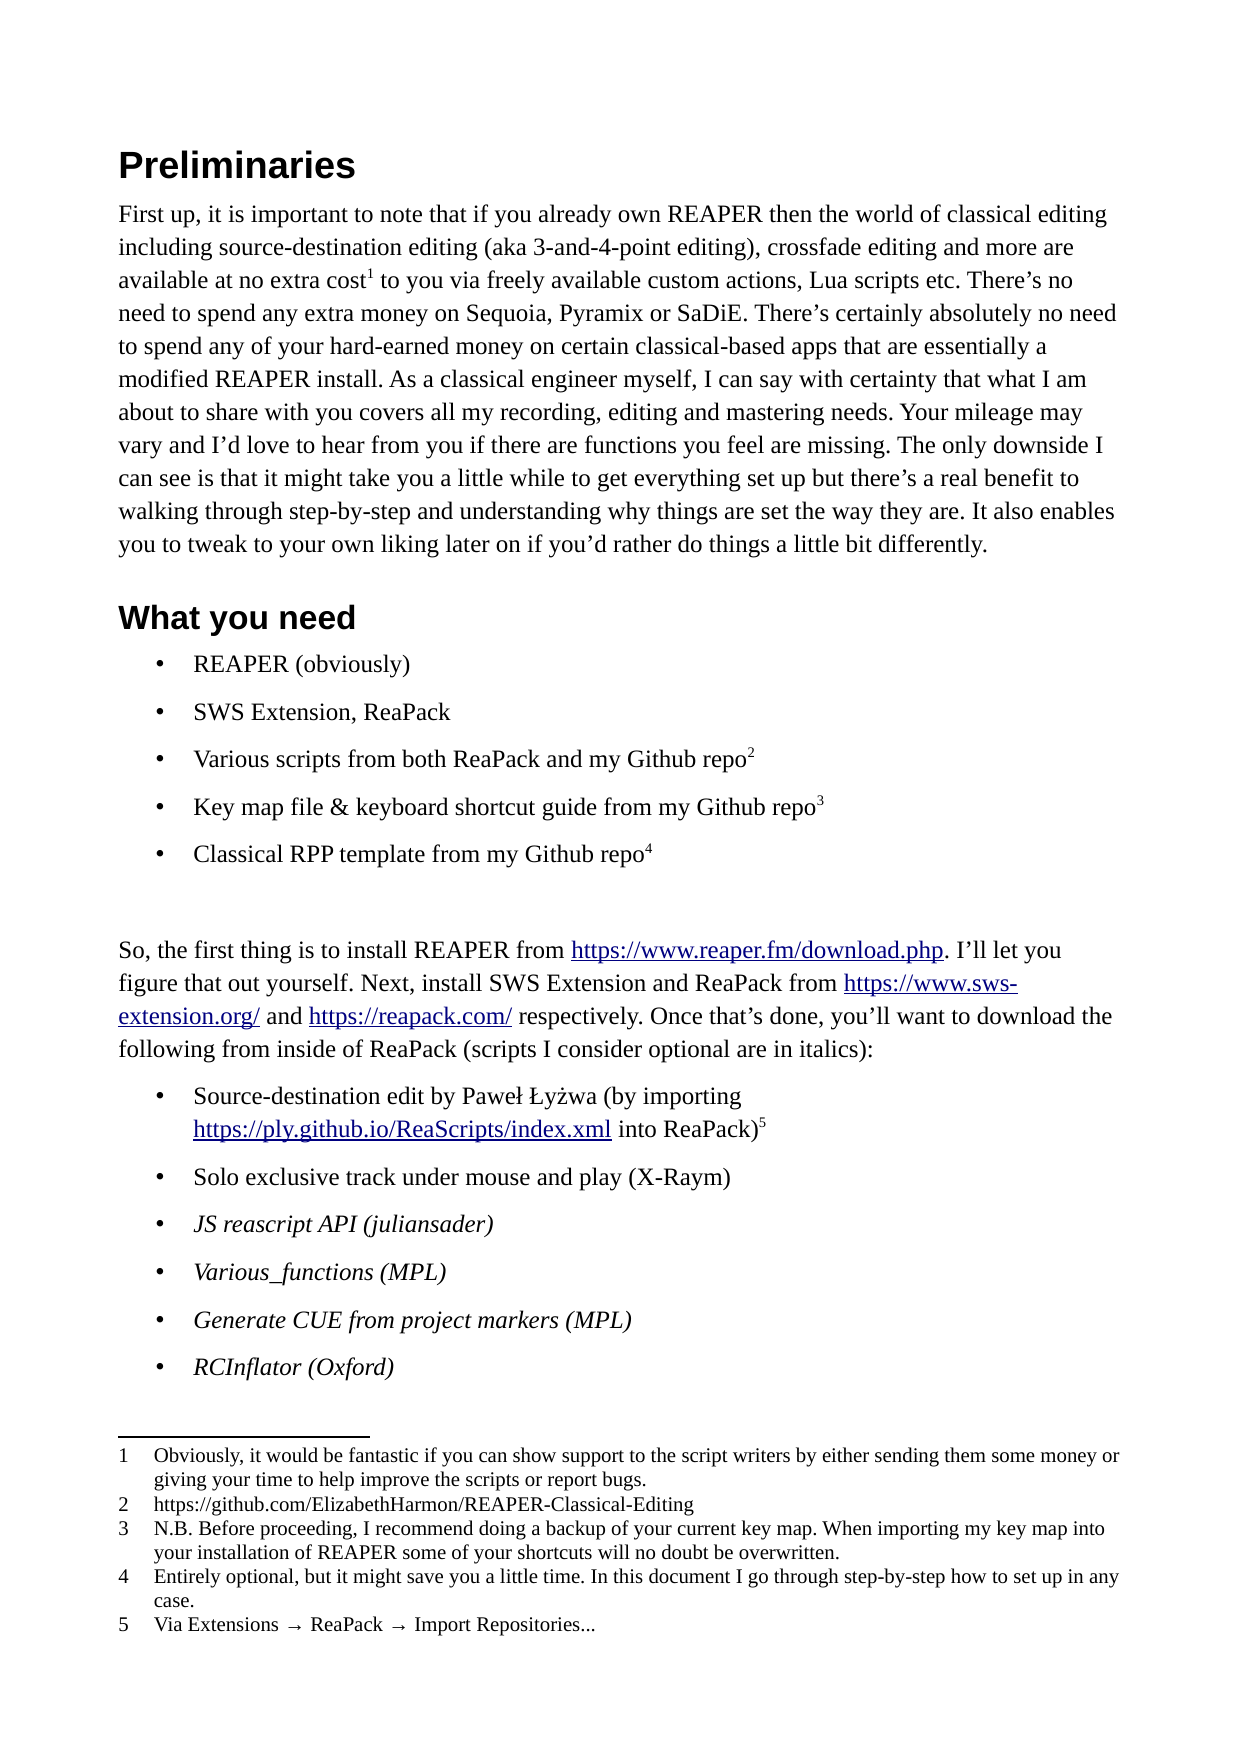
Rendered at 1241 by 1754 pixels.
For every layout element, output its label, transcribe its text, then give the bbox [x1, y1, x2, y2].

list Generate CUE from project markers (MPL) [156, 1305, 1122, 1333]
list N.B. Before proceeding, I recommend doing a backup of your current key map. When importing my key map into your installation of REAPER some of your shortcuts will no doubt be overwritten. [118, 1516, 1122, 1564]
list Key map file & keyboard shortcut guide from my Github repo [156, 792, 1122, 821]
text First up, it is important to note that if you already own REAPER then the world of classical editing including source-destination editing (aka 3-and-4-point editing), crossfade editing and more are available at no extra cost to you via freely available custom actions, Lua scripts etc. There’s no need to spend any extra money on Sequoia, Pyramix or SaDiE. There’s certainly absolutely no need to spend any of your hard-earned money on certain classical-based apps that are essentially a modified REAPER install. As a classical engineer myself, I can say with certainty that what I am about to share with you covers all my recording, editing and mastering needs. Your mileage may vary and I’d love to hear from you if there are functions you feel are missing. The only downside I can see is that it might take you a little while to get everything set up but there’s a real benefit to walking through step-by-step and understanding why things are set the way they are. It also enables you to tweak to your own liking later on if you’d rather do things a little bit differently. [118, 199, 1122, 558]
list JS reascript API (juliansader) [156, 1209, 1122, 1238]
subtitle What you need [118, 598, 1122, 637]
list Various_functions (MPL) [156, 1257, 1122, 1286]
list Classical RPP template from my Github repo [156, 839, 1122, 868]
text So, the first thing is to install REAPER from https://www.reaper.fm/download.php. I’ll let you figure that out yourself. Next, install SWS Extension and ReaPack from https://www.sws-extension.org/ and https://reapack.com/ respectively. Once that’s done, you’ll want to download the following from inside of ReaPack (scripts I consider optional are in italics): [118, 935, 1122, 1062]
list Solo exclusive track under mouse and play (X-Raym) [156, 1162, 1122, 1191]
subtitle Preliminaries [118, 143, 1122, 187]
text Obviously, it would be fantastic if you can show support to the script writers by either sending them some money or giving your time to help improve the scripts or report bugs. [118, 1443, 1122, 1491]
list RCInflator (Oxford) [156, 1352, 1122, 1381]
list Entirely optional, but it might save you a little time. In this document I go through step-by-step how to set up in any case. [118, 1564, 1122, 1612]
list Via Extensions → ReaPack → Import Repositories... [118, 1612, 1122, 1636]
list REAPER (obviously) [156, 649, 1122, 678]
list SWS Extension, ReaPack [156, 697, 1122, 725]
list Various scripts from both ReaPack and my Github repo [156, 744, 1122, 773]
list https://github.com/ElizabethHarmon/REAPER-Classical-Editing [118, 1491, 1122, 1516]
list Source-destination edit by Paweł Łyżwa (by importing https://ply.github.io/ReaScripts/index.xml into ReaPack) [156, 1081, 1122, 1143]
